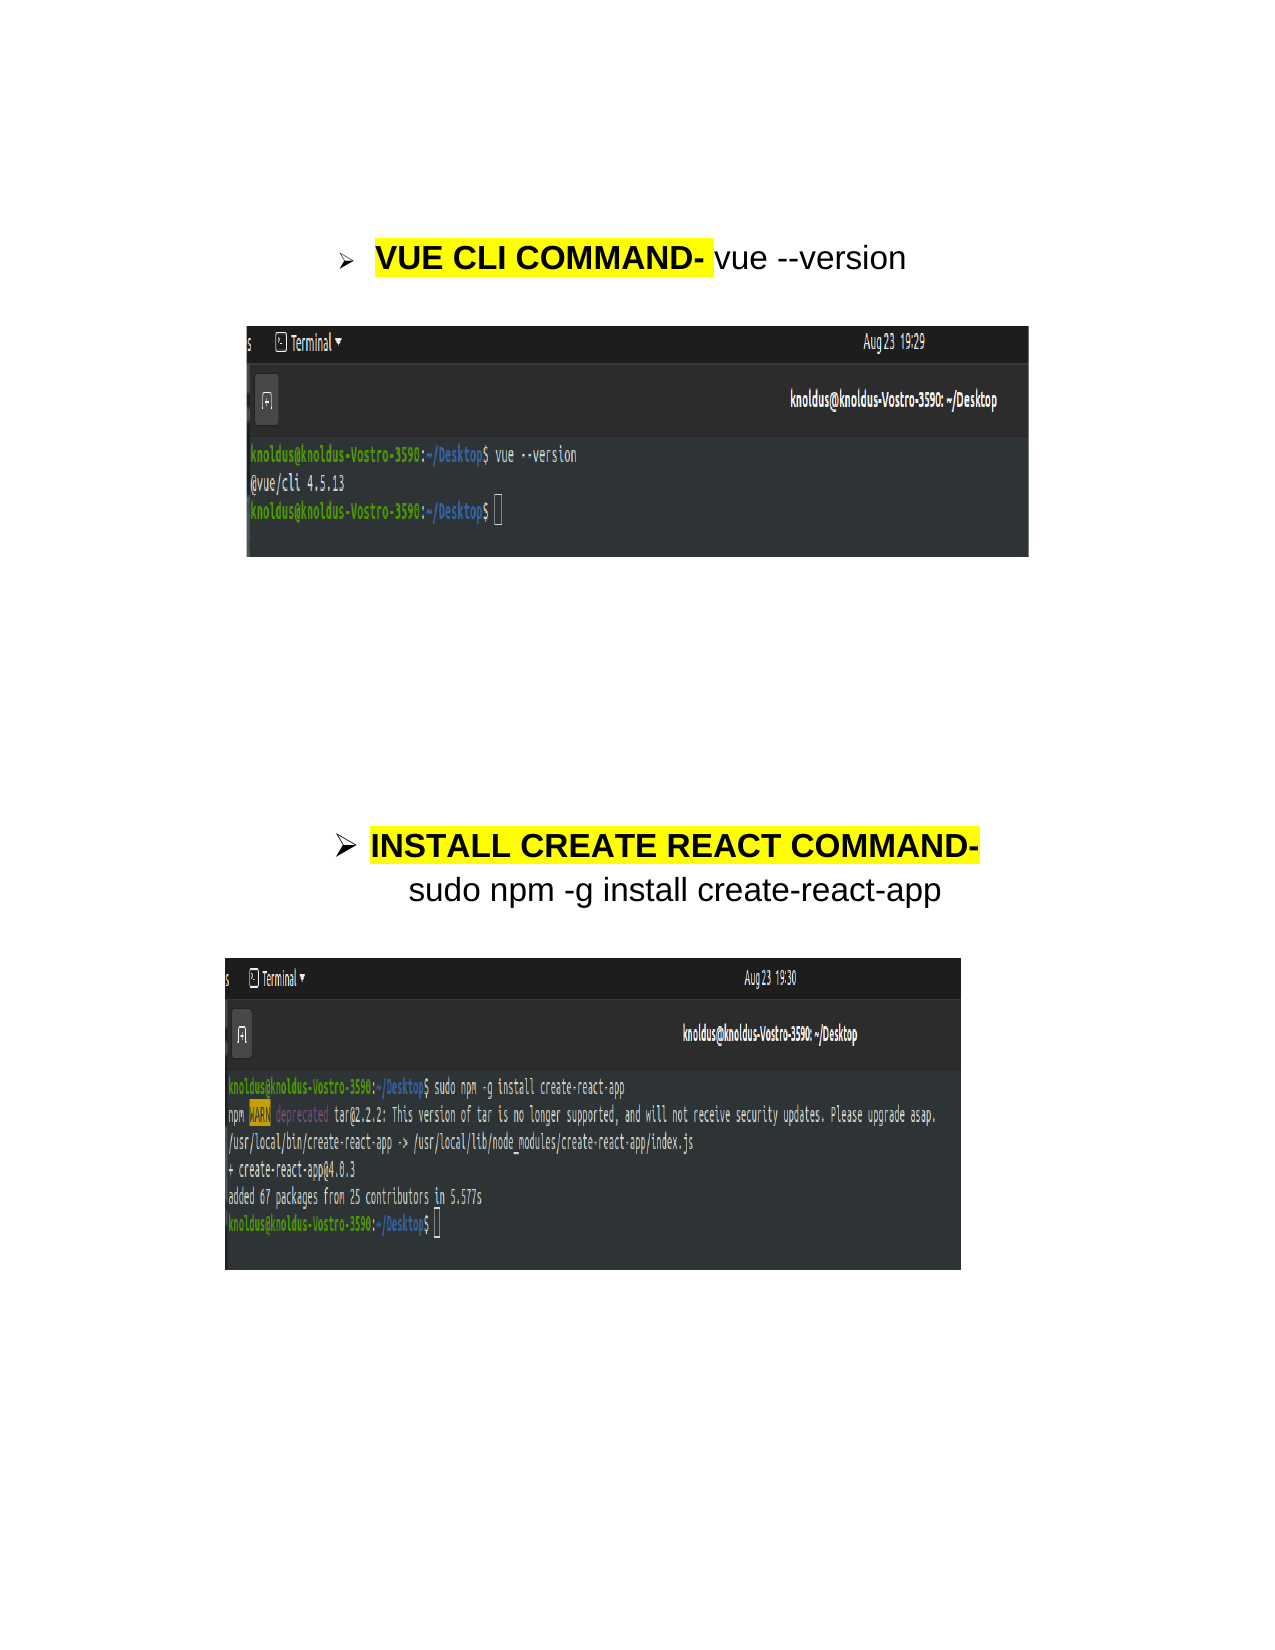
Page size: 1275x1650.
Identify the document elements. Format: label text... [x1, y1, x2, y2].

list sudo npm -g install create-react-app [187, 870, 1125, 908]
picture [246, 326, 1029, 557]
picture [225, 958, 961, 1270]
list VUE CLI COMMAND- vue --version [337, 238, 1125, 277]
list INSTALL CREATE REACT COMMAND- [187, 826, 1125, 864]
